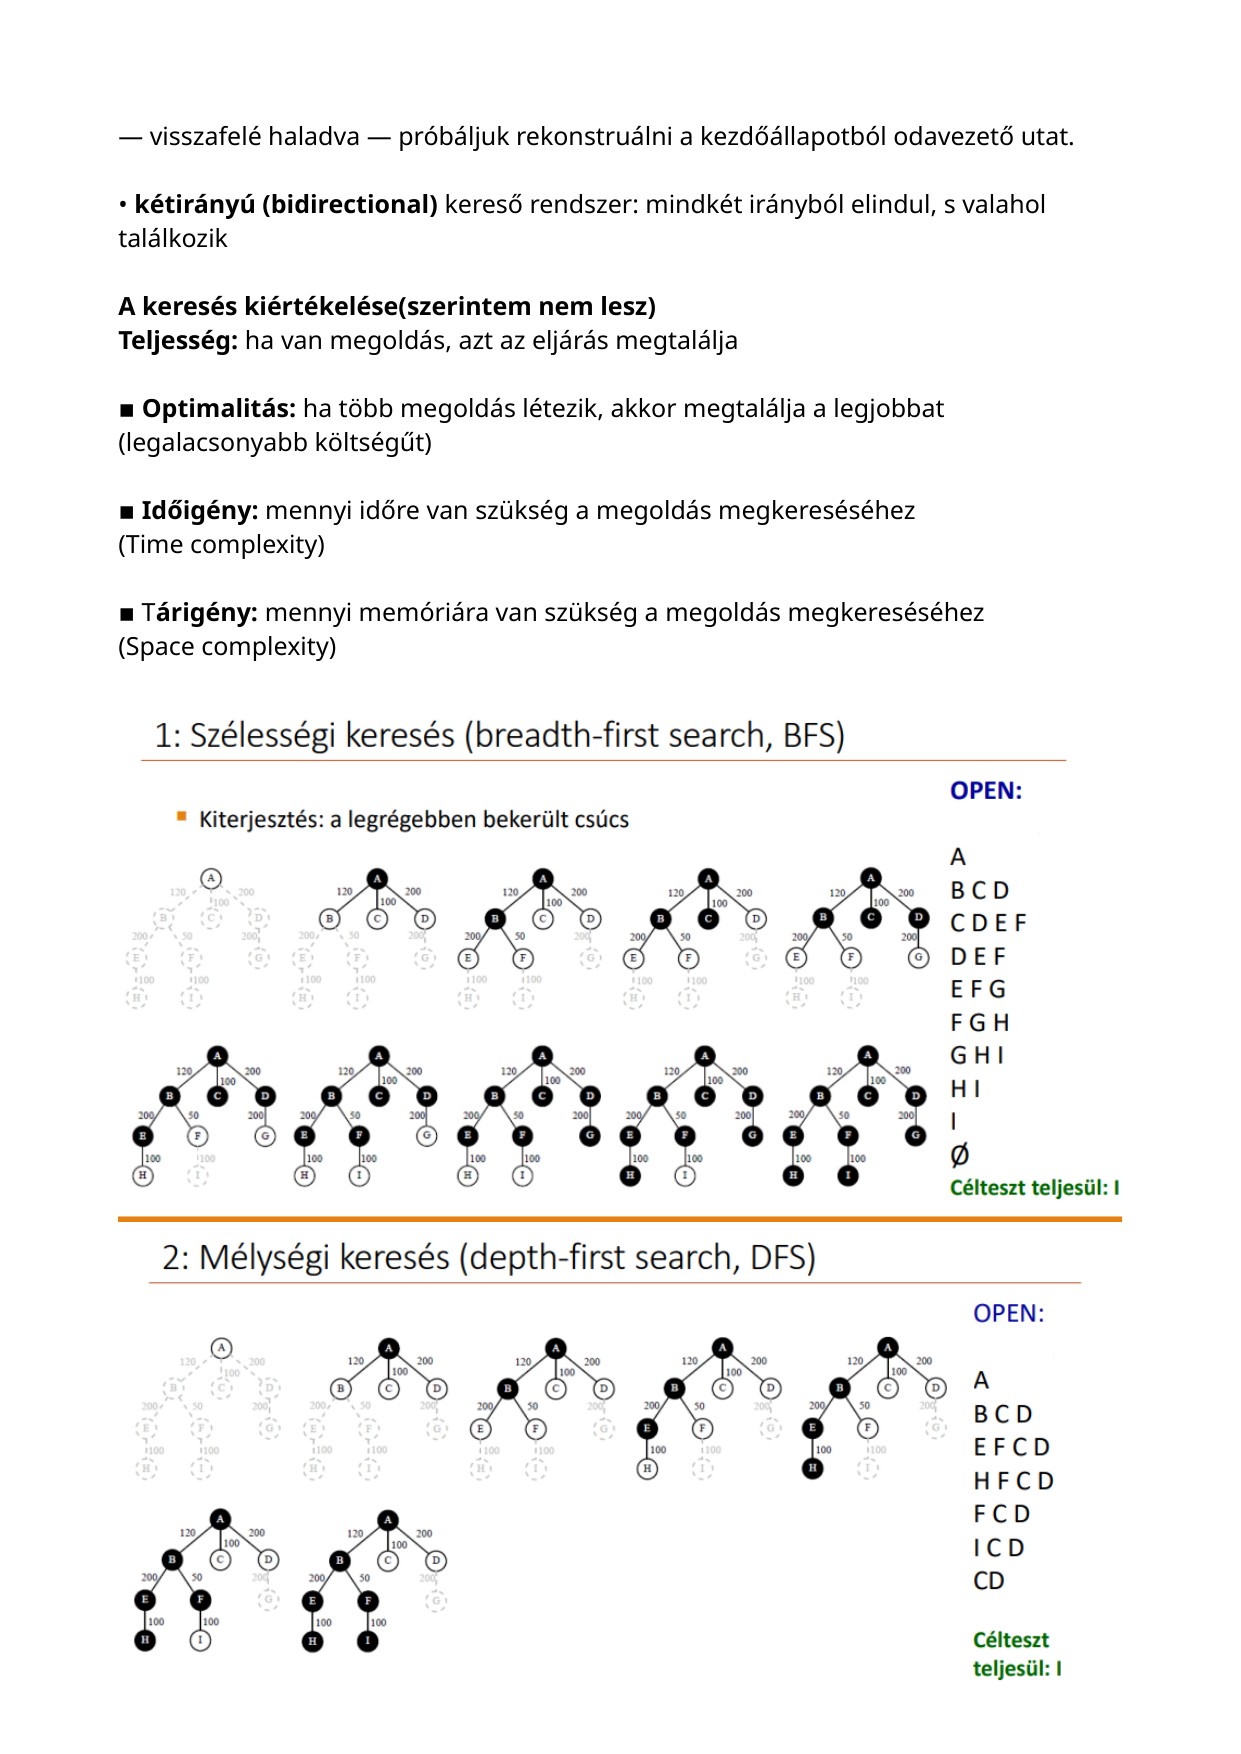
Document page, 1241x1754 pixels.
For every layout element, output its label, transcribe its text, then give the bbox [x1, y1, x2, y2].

text ▪ Optimalitás: ha több megoldás létezik, akkor megtalálja a legjobbat [118, 391, 1122, 425]
picture [118, 697, 1123, 1736]
text A keresés kiértékelése(szerintem nem lesz) [118, 288, 1122, 322]
text Teljesség: ha van megoldás, azt az eljárás megtalálja [118, 322, 1122, 357]
text — visszafelé haladva — próbáljuk rekonstruálni a kezdőállapotból odavezető utat. [118, 118, 1122, 152]
text ▪ Tárigény: mennyi memóriára van szükség a megoldás megkereséséhez [118, 595, 1122, 629]
text (legalacsonyabb költségűt) [118, 425, 1122, 459]
text • kétirányú (bidirectional) kereső rendszer: mindkét irányból elindul, s valahol találkozik [118, 186, 1122, 254]
text (Time complexity) [118, 527, 1122, 561]
text ▪ Időigény: mennyi időre van szükség a megoldás megkereséséhez [118, 493, 1122, 527]
text (Space complexity) [118, 629, 1122, 663]
